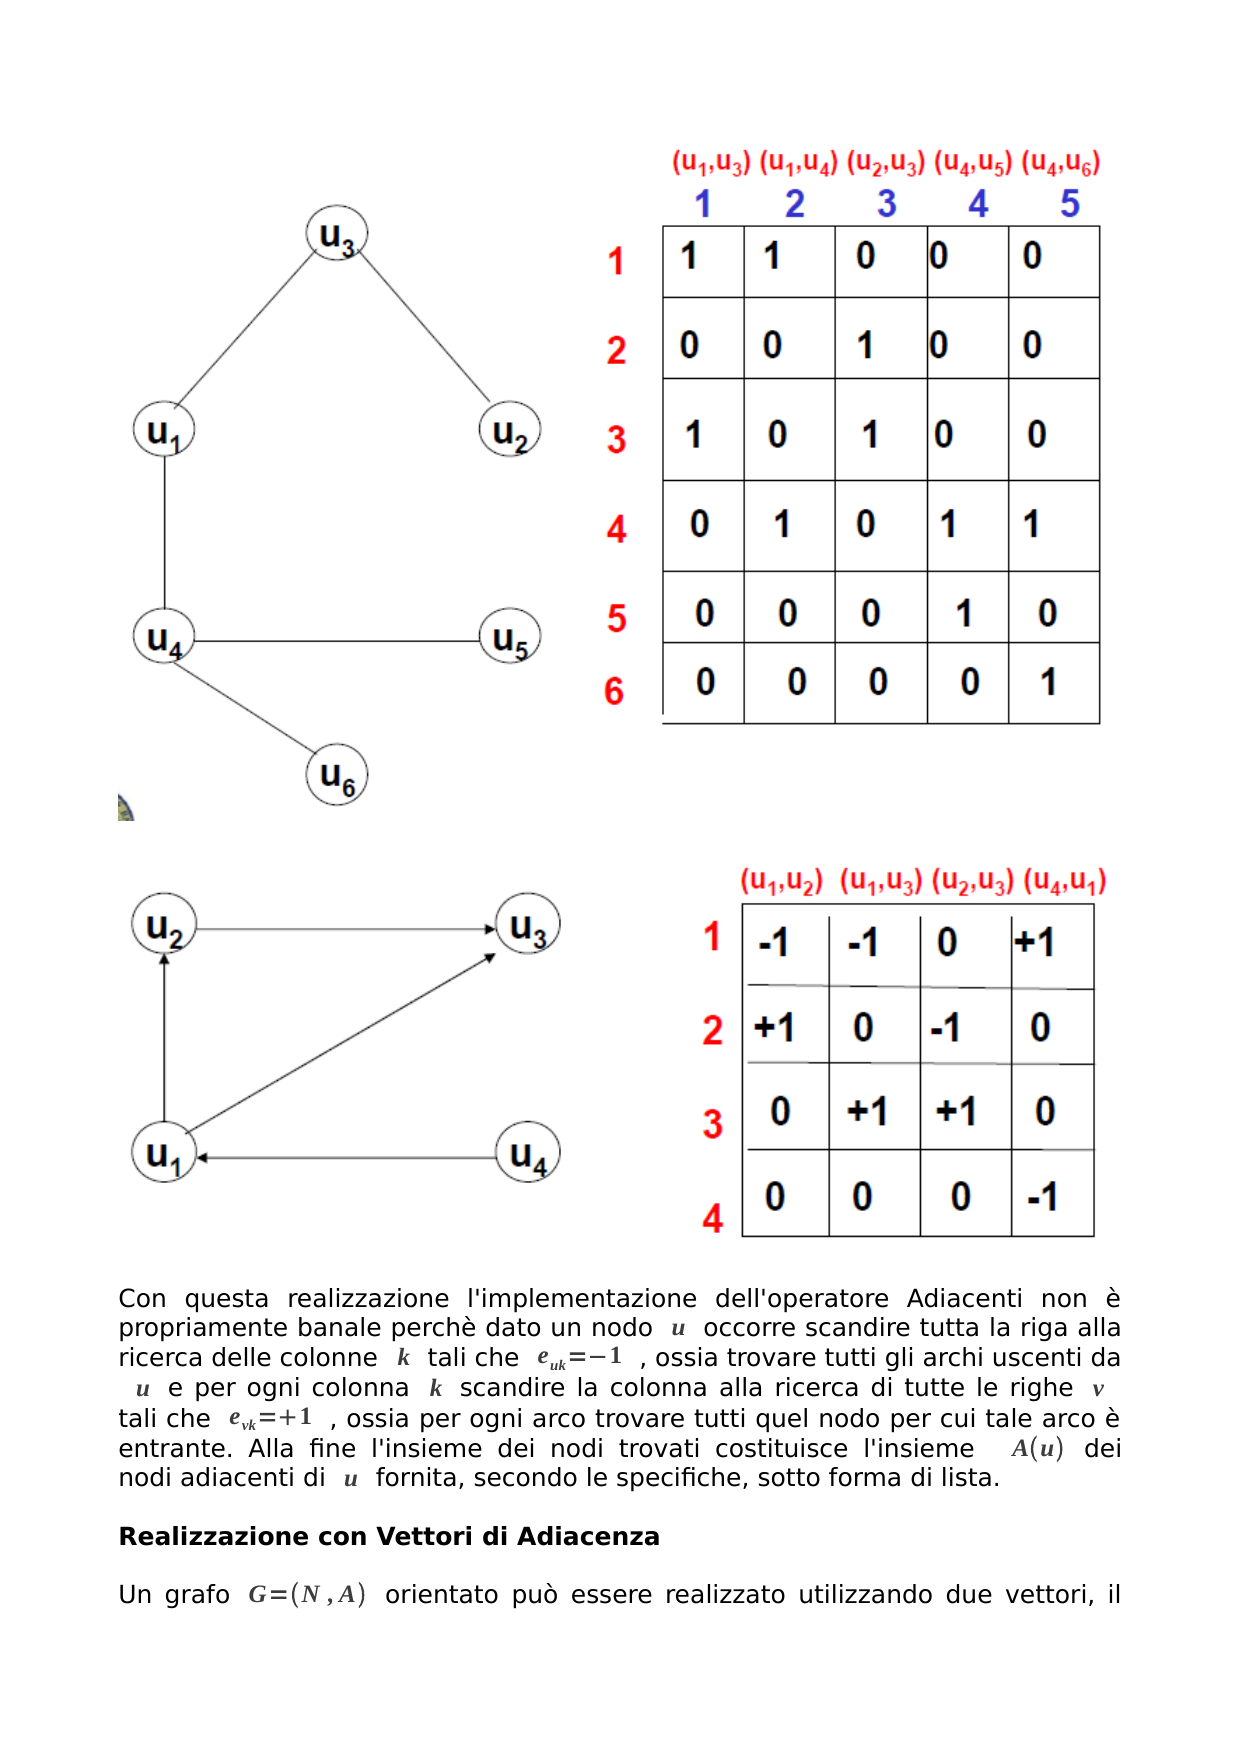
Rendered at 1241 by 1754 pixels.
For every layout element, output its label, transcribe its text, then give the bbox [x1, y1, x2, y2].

picture [118, 849, 1123, 1255]
text Con questa realizzazione l'implementazione dell'operatore Adiacenti non è propriamente banale perchè dato un nodooccorre scandire tutta la riga alla ricerca delle colonnetali che, ossia trovare tutti gli archi uscenti da e per ogni colonnascandire la colonna alla ricerca di tutte le righetali che, ossia per ogni arco trovare tutti quel nodo per cui tale arco è entrante. Alla fine l'insieme dei nodi trovati costituisce l'insieme dei nodi adiacenti difornita, secondo le specifiche, sotto forma di lista. [118, 1284, 1122, 1493]
text Un grafoorientato può essere realizzato utilizzando due vettori, il vettoredei nodi e il vettoredegli archi di dimensione rispettivamentee. Supponendo che nodi e archi siano univocamente individuati da numeri interi allora un indice di posizione del vettoreindividuerà un nodo ben preciso così come un indice di posizione del vettoreindividuerà un arco ben preciso. Ora, fissato un nodo e dunque un certo indice di posizione del vettore, l'elemento contenuto nel vettore dei nodi in quell'indice di posizione sarà un numero intero corrispondente ad un indice di posizione del vettoreil cui elemento in quest'ultimo indice di posizione conterrà l'indice di posizione del vettorecorrispondente ad un suo nodo adiacente. Gli altri eventuali nodi adiacenti del nodo fissato in precedenza saranno da ricercare negli indici di posizione contigui all'indice di posizione del primo nodo adiacente. [118, 1580, 1122, 1609]
picture [118, 118, 1123, 821]
text Realizzazione con Vettori di Adiacenza [118, 1522, 1122, 1551]
